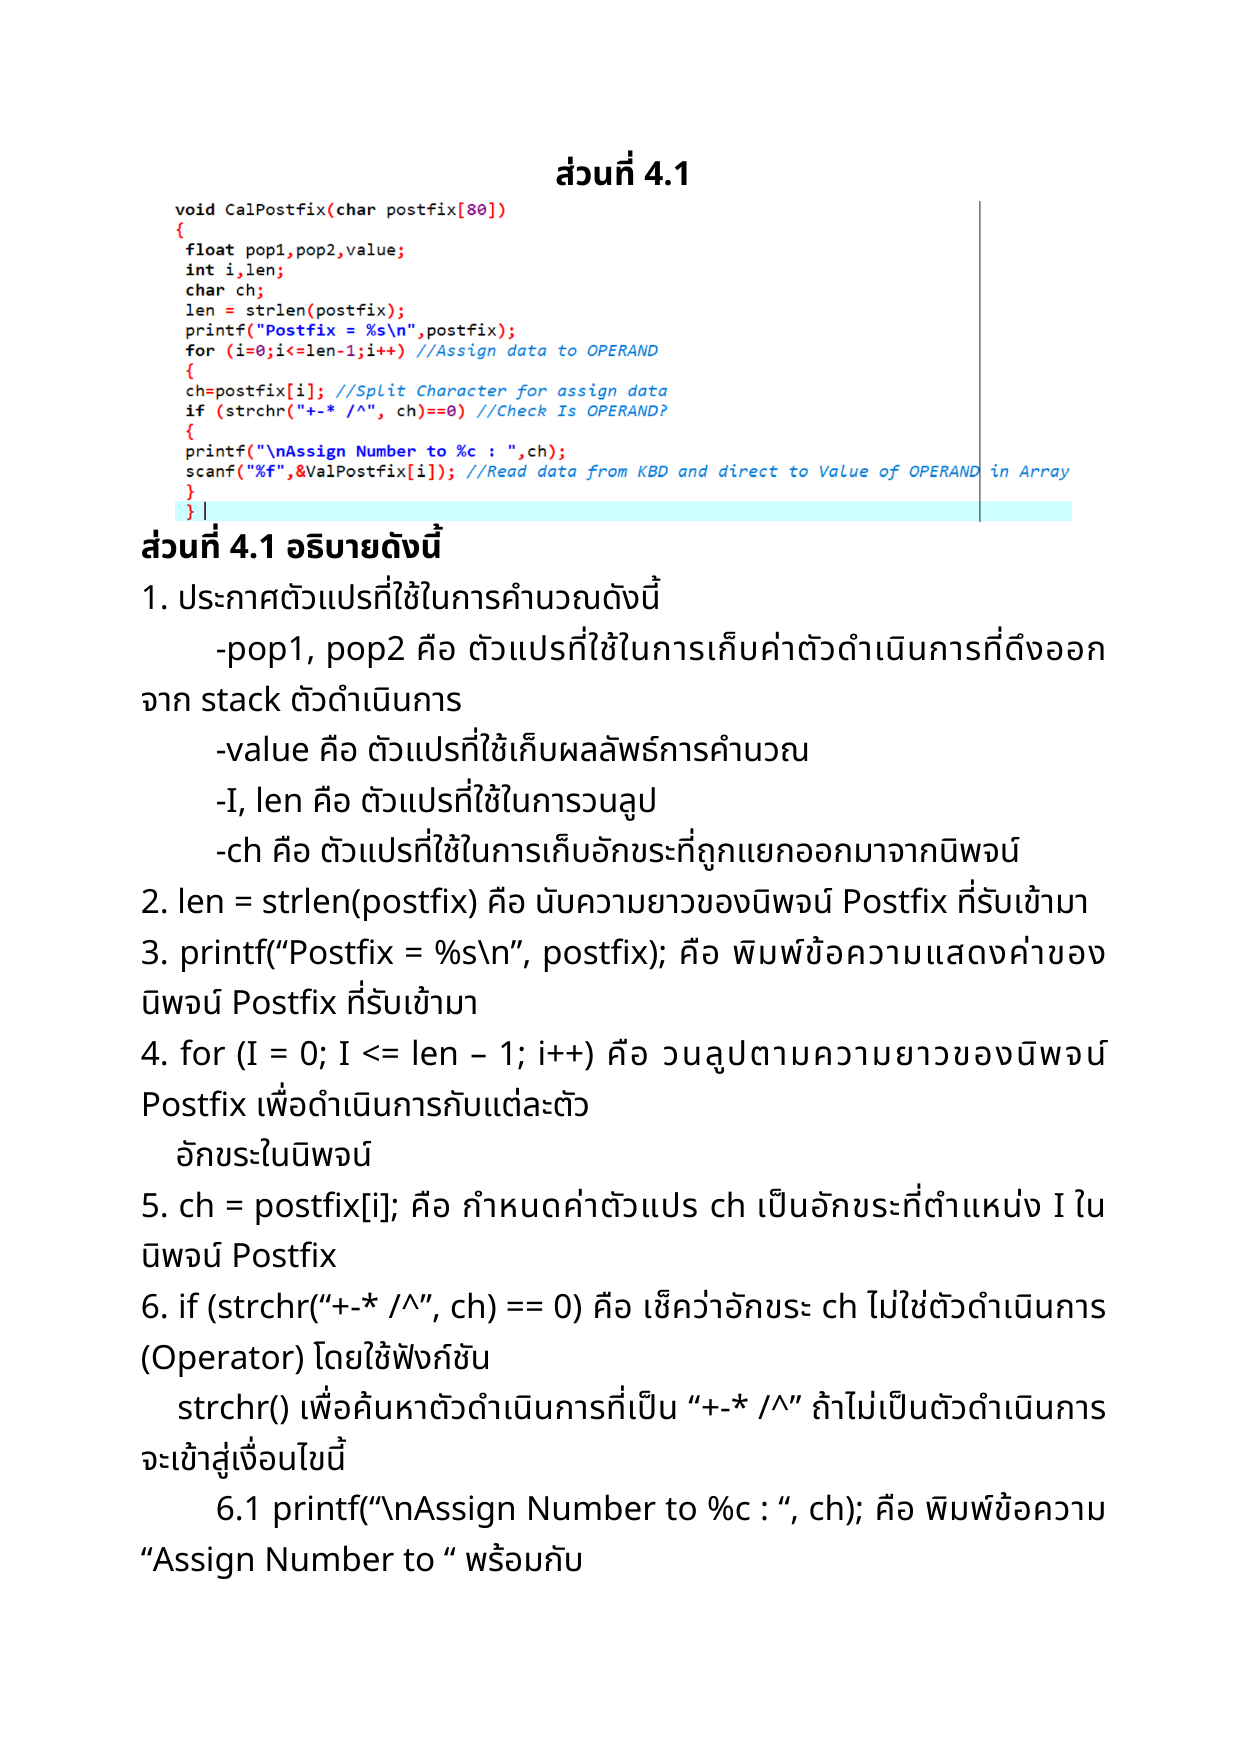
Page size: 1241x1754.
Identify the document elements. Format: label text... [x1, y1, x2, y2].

text 3. printf(“Postfix = %s\n”, postfix); คือ พิมพ์ข้อความแสดงค่าของนิพจน์ Postfix ที่รับเข้ามา [141, 928, 1106, 1030]
text 4. for (I = 0; I <= len – 1; i++) คือ วนลูปตามความยาวของนิพจน์ Postfix เพื่อดำเนินการกับแต่ละตัว [141, 1030, 1106, 1131]
text strchr() เพื่อค้นหาตัวดำเนินการที่เป็น “+-* /^” ถ้าไม่เป็นตัวดำเนินการจะเข้าสู่เงื่อนไขนี้ [141, 1384, 1106, 1485]
text -value คือ ตัวแปรที่ใช้เก็บผลลัพธ์การคำนวณ [141, 726, 1106, 777]
text -pop1, pop2 คือ ตัวแปรที่ใช้ในการเก็บค่าตัวดำเนินการที่ดึงออกจาก stack ตัวดำเนินการ [141, 625, 1106, 726]
text -I, len คือ ตัวแปรที่ใช้ในการวนลูป [141, 777, 1106, 827]
text อักขระในนิพจน์ [141, 1131, 1106, 1182]
text 6.1 printf(“\nAssign Number to %c : “, ch); คือ พิมพ์ข้อความ “Assign Number to “ พร้อมกับ [141, 1485, 1106, 1586]
text -ch คือ ตัวแปรที่ใช้ในการเก็บอักขระที่ถูกแยกออกมาจากนิพจน์ [141, 827, 1106, 878]
text 6. if (strchr(“+-* /^”, ch) == 0) คือ เช็คว่าอักขระ ch ไม่ใช่ตัวดำเนินการ (Operator) โดยใช้ฟังก์ชัน [141, 1283, 1106, 1384]
text 5. ch = postfix[i]; คือ กำหนดค่าตัวแปร ch เป็นอักขระที่ตำแหน่ง I ในนิพจน์ Postfix [141, 1182, 1106, 1283]
text ส่วนที่ 4.1 อธิบายดังนี้ [141, 523, 1106, 573]
text ส่วนที่ 4.1 [141, 150, 1106, 522]
text 2. len = strlen(postfix) คือ นับความยาวของนิพจน์ Postfix ที่รับเข้ามา [141, 878, 1106, 928]
text 1. ประกาศตัวแปรที่ใช้ในการคำนวณดังนี้ [141, 574, 1106, 625]
